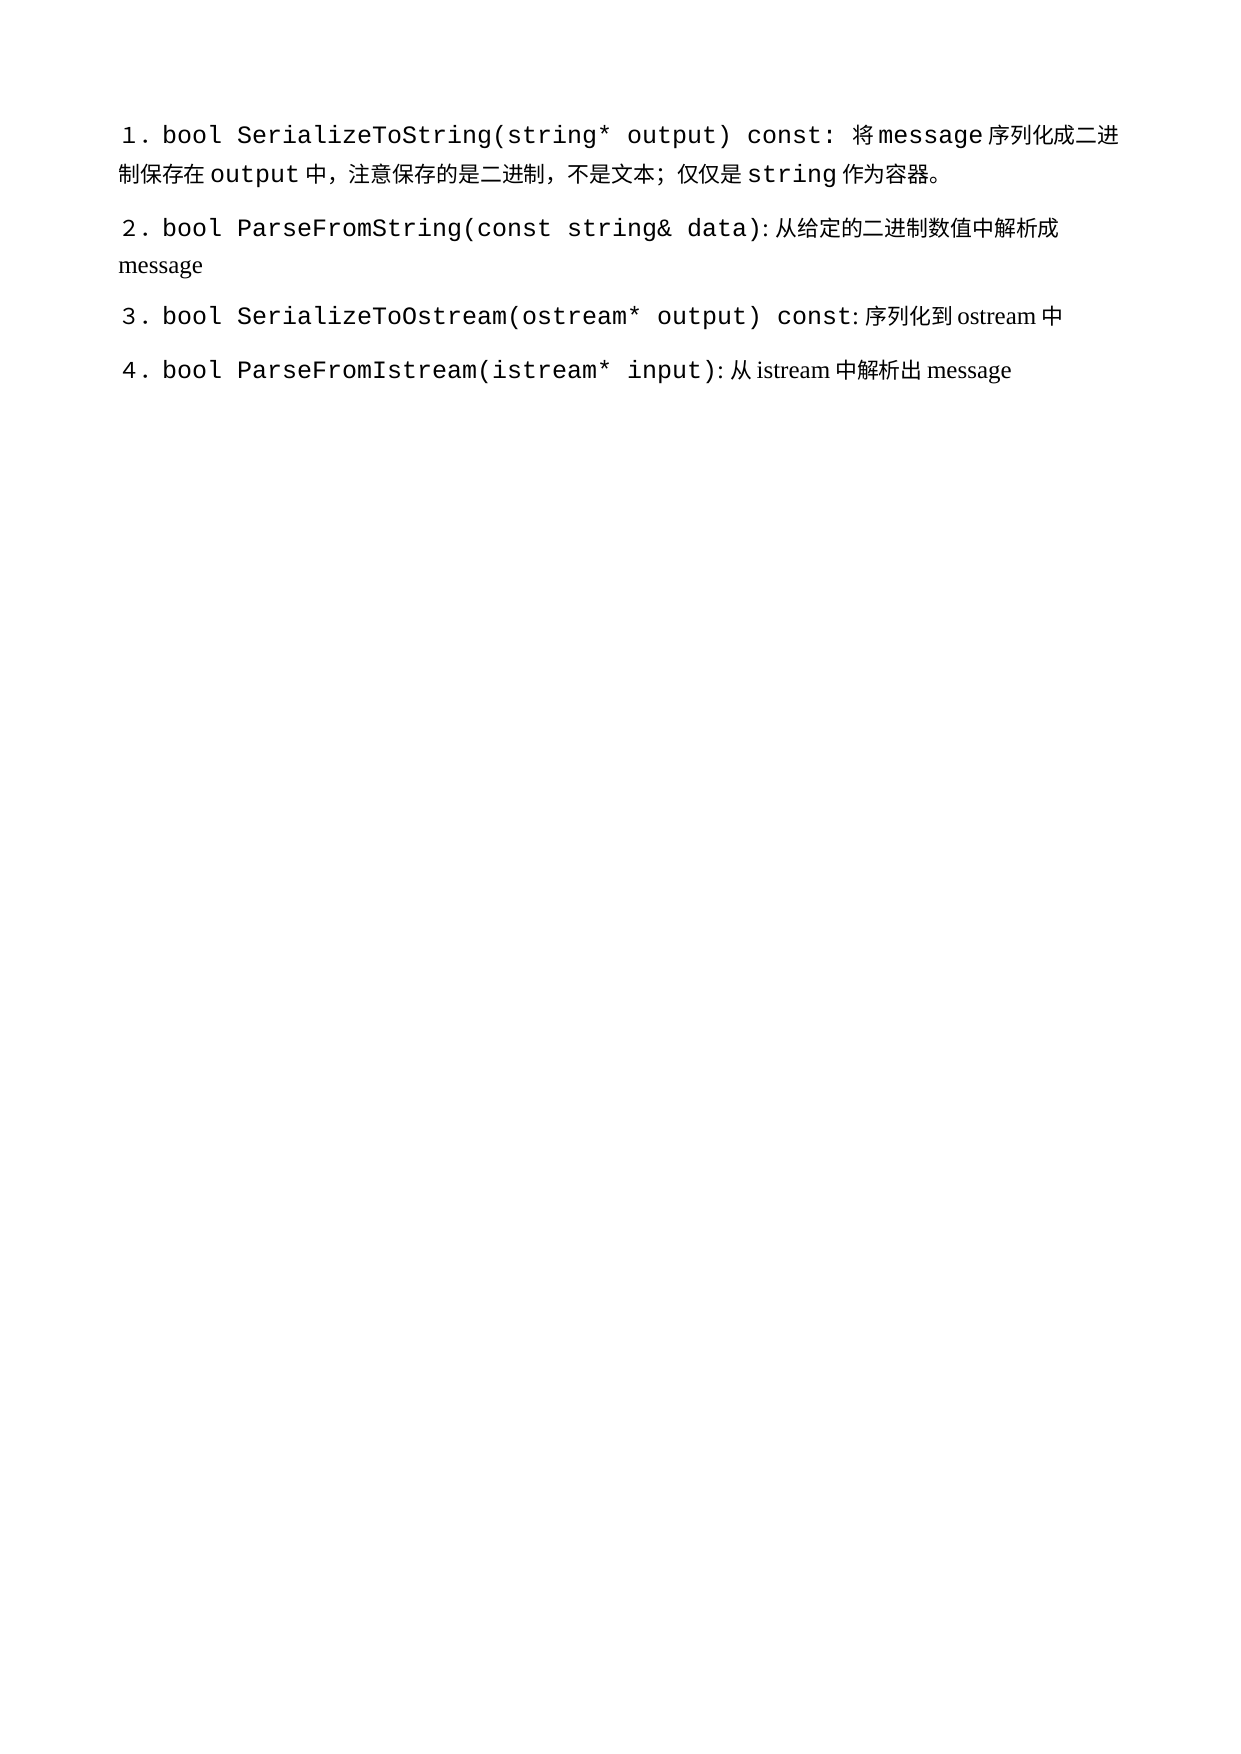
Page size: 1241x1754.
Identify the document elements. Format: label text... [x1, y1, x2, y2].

text ４．bool ParseFromIstream(istream* input): 从istream中解析出message [118, 353, 1122, 386]
text ２．bool ParseFromString(const string& data): 从给定的二进制数值中解析成message [118, 211, 1122, 279]
text １．bool SerializeToString(string* output) const: 将message序列化成二进制保存在output中，注意保存的是二进制，不是文本；仅仅是string作为容器。 [118, 118, 1122, 190]
text ３．bool SerializeToOstream(ostream* output) const: 序列化到ostream中 [118, 299, 1122, 332]
